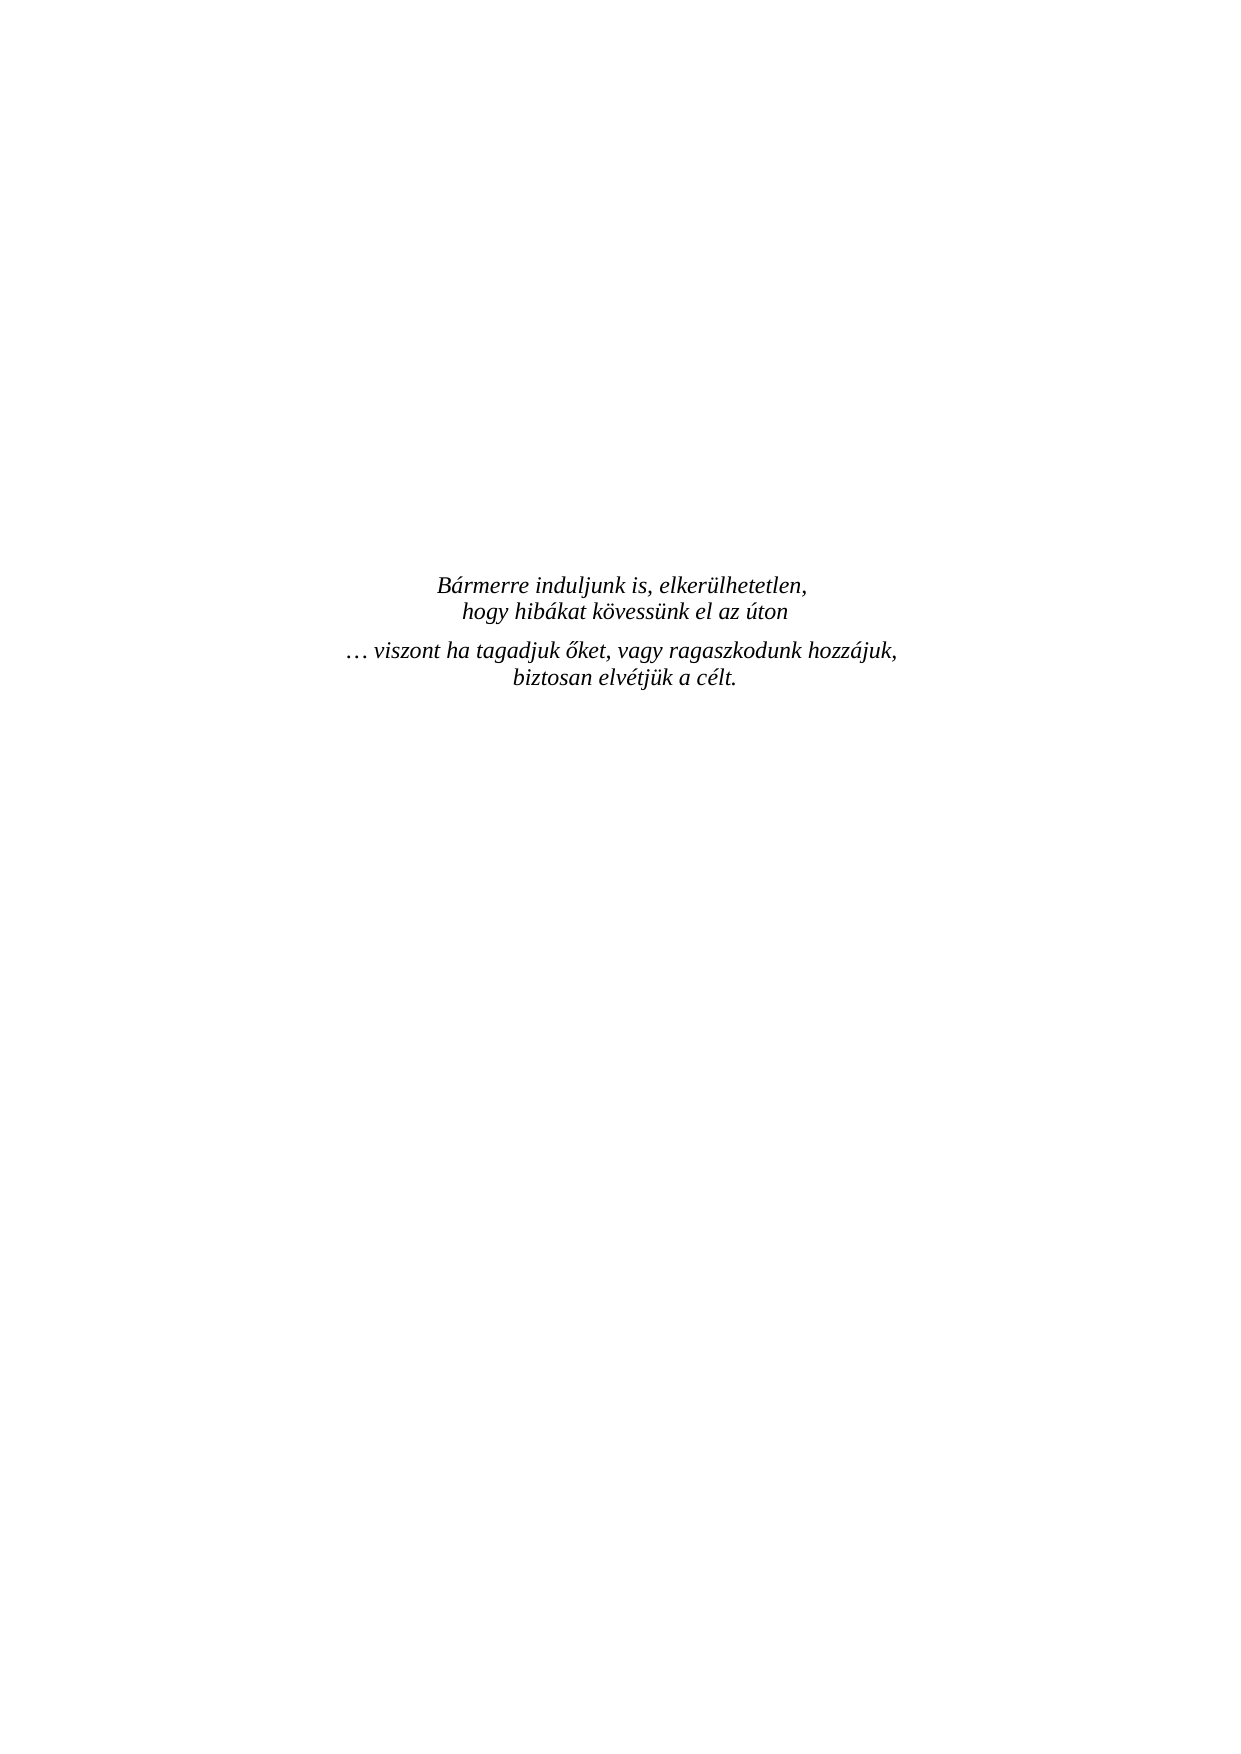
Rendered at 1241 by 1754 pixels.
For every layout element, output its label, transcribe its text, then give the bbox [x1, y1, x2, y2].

text … viszont ha tagadjuk őket, vagy ragaszkodunk hozzájuk, biztosan elvétjük a célt. [175, 637, 1077, 690]
text Bármerre induljunk is, elkerülhetetlen, hogy hibákat kövessünk el az úton [175, 572, 1077, 625]
